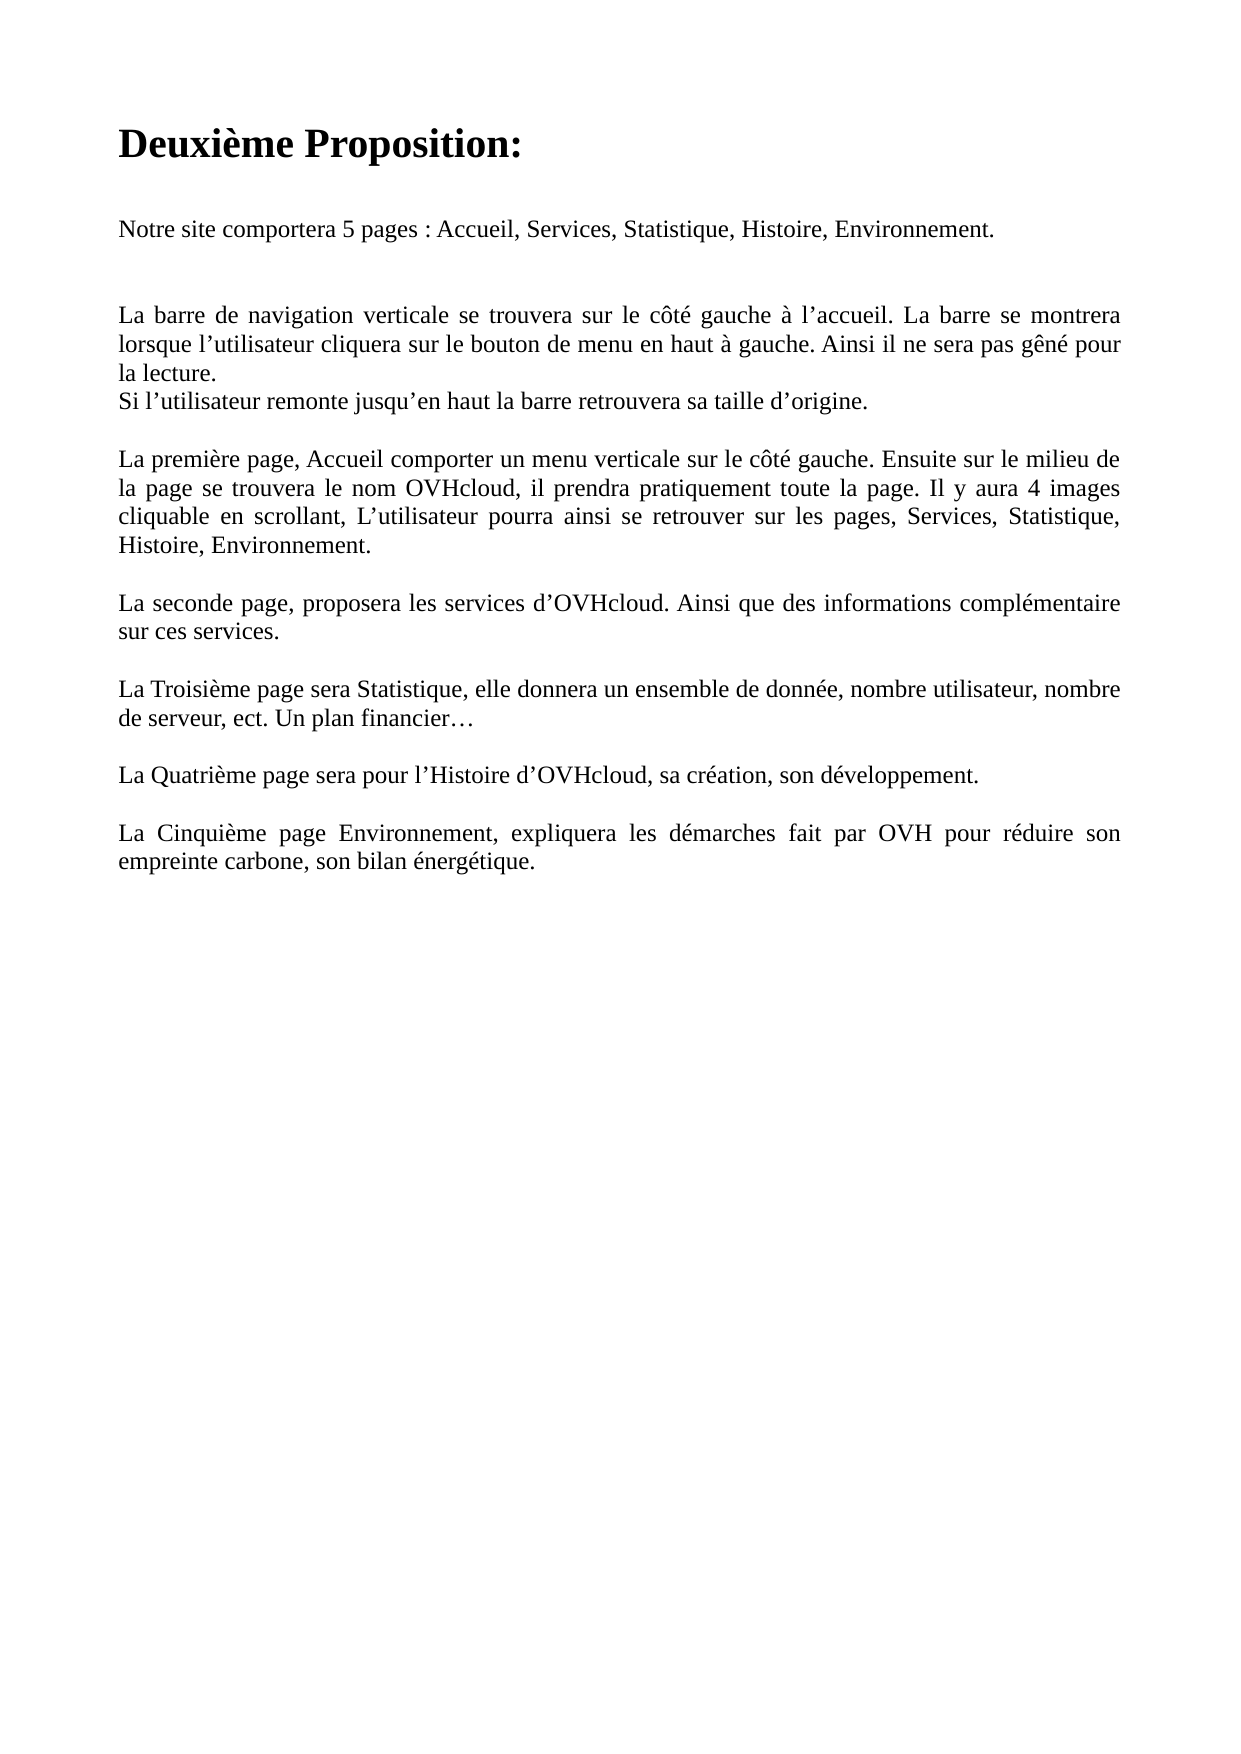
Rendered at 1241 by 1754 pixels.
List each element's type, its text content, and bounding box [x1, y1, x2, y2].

text La Troisième page sera Statistique, elle donnera un ensemble de donnée, nombre utilisateur, nombre de serveur, ect. Un plan financier… [118, 674, 1122, 731]
text La seconde page, proposera les services d’OVHcloud. Ainsi que des informations complémentaire sur ces services. [118, 588, 1122, 645]
text La Cinquième page Environnement, expliquera les démarches fait par OVH pour réduire son empreinte carbone, son bilan énergétique. [118, 818, 1122, 875]
text Notre site comportera 5 pages : Accueil, Services, Statistique, Histoire, Environnement. [118, 214, 1122, 243]
text La première page, Accueil comporter un menu verticale sur le côté gauche. Ensuite sur le milieu de la page se trouvera le nom OVHcloud, il prendra pratiquement toute la page. Il y aura 4 images cliquable en scrollant, L’utilisateur pourra ainsi se retrouver sur les pages, Services, Statistique, Histoire, Environnement. [118, 444, 1122, 559]
text Deuxième Proposition: [118, 118, 1122, 166]
text Si l’utilisateur remonte jusqu’en haut la barre retrouvera sa taille d’origine. [118, 386, 1122, 415]
text La Quatrième page sera pour l’Histoire d’OVHcloud, sa création, son développement. [118, 760, 1122, 789]
text La barre de navigation verticale se trouvera sur le côté gauche à l’accueil. La barre se montrera lorsque l’utilisateur cliquera sur le bouton de menu en haut à gauche. Ainsi il ne sera pas gêné pour la lecture. [118, 300, 1122, 386]
